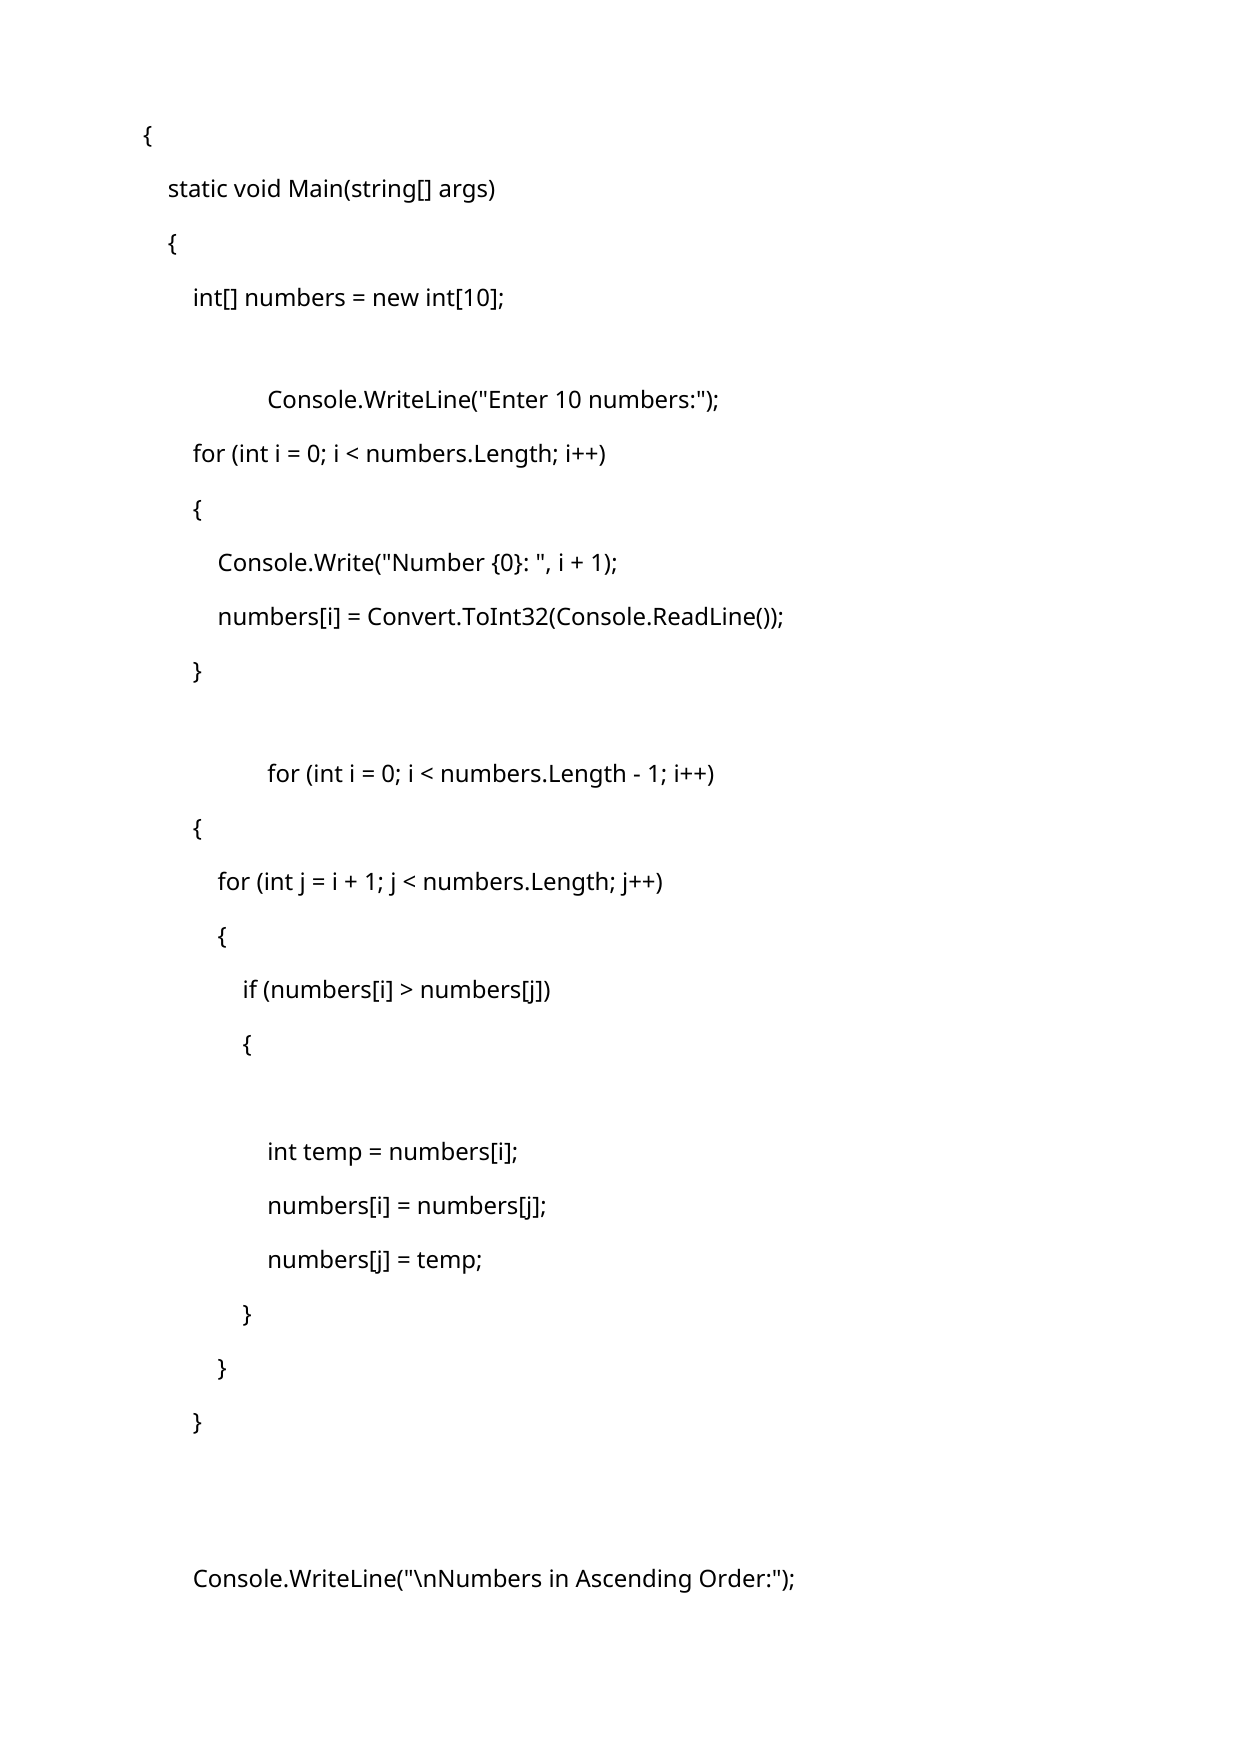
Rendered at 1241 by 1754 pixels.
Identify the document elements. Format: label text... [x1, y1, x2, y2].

text { [118, 1027, 1122, 1059]
text Console.Write("Number {0}: ", i + 1); [118, 545, 1122, 578]
text { [118, 811, 1122, 843]
text { [118, 491, 1122, 524]
text int[] numbers = new int[10]; [118, 280, 1122, 313]
text numbers[i] = numbers[j]; [118, 1189, 1122, 1222]
text } [118, 653, 1122, 686]
text } [118, 1351, 1122, 1384]
text numbers[i] = Convert.ToInt32(Console.ReadLine()); [118, 599, 1122, 632]
text for (int j = i + 1; j < numbers.Length; j++) [118, 864, 1122, 897]
text } [118, 1297, 1122, 1330]
text { [118, 919, 1122, 951]
text for (int i = 0; i < numbers.Length - 1; i++) [118, 756, 1122, 789]
text { [118, 118, 1122, 151]
text if (numbers[i] > numbers[j]) [118, 973, 1122, 1005]
text } [118, 1405, 1122, 1438]
text for (int i = 0; i < numbers.Length; i++) [118, 437, 1122, 470]
text int temp = numbers[i]; [118, 1135, 1122, 1167]
text Console.WriteLine("\nNumbers in Ascending Order:"); [118, 1562, 1122, 1595]
text { [118, 226, 1122, 259]
text numbers[j] = temp; [118, 1243, 1122, 1276]
text static void Main(string[] args) [118, 172, 1122, 205]
text Console.WriteLine("Enter 10 numbers:"); [118, 383, 1122, 416]
